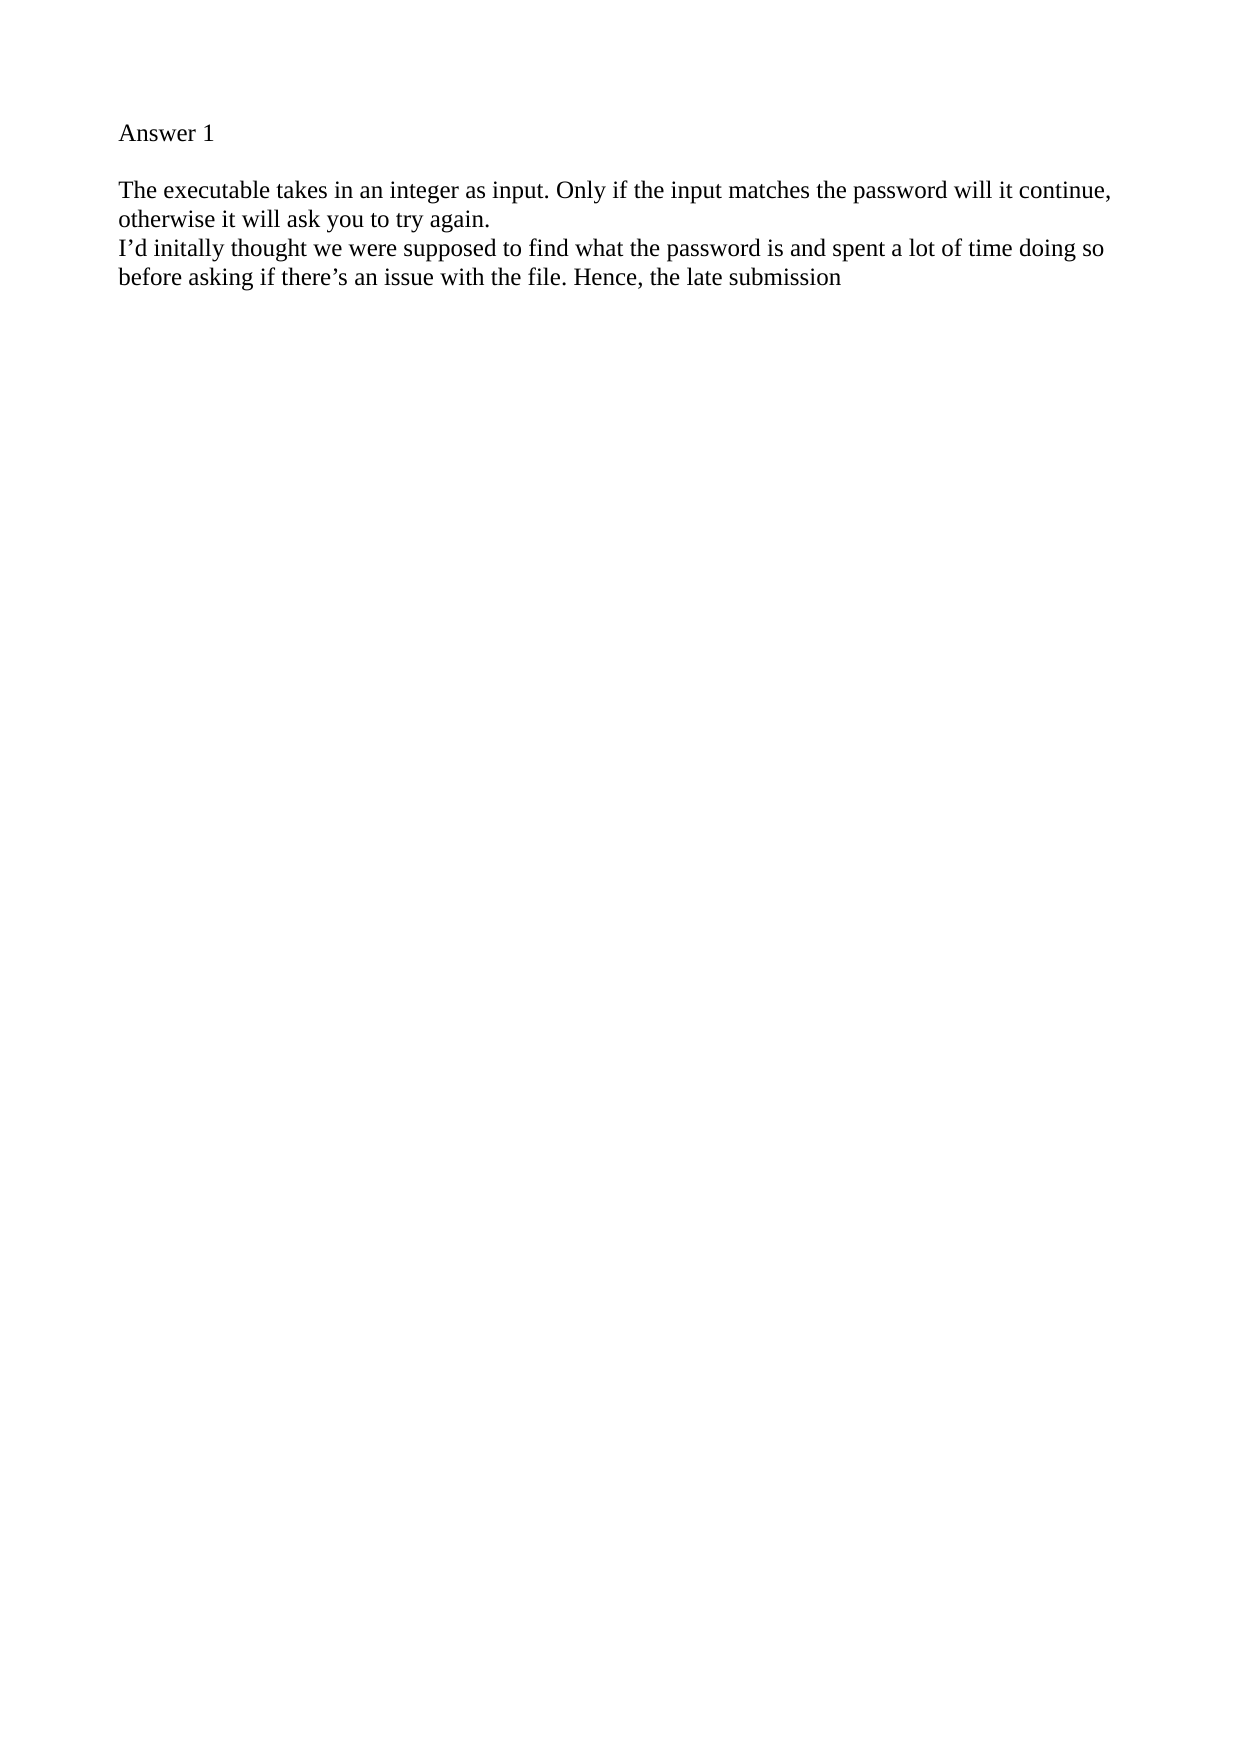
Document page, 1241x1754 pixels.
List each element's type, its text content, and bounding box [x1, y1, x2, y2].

text Answer 1 The executable takes in an integer as input. Only if the input matches the password will it continue, otherwise it will ask you to try again. I’d initally thought we were supposed to find what the password is and spent a lot of time doing so before asking if there’s an issue with the file. Hence, the late submission [118, 118, 1122, 319]
